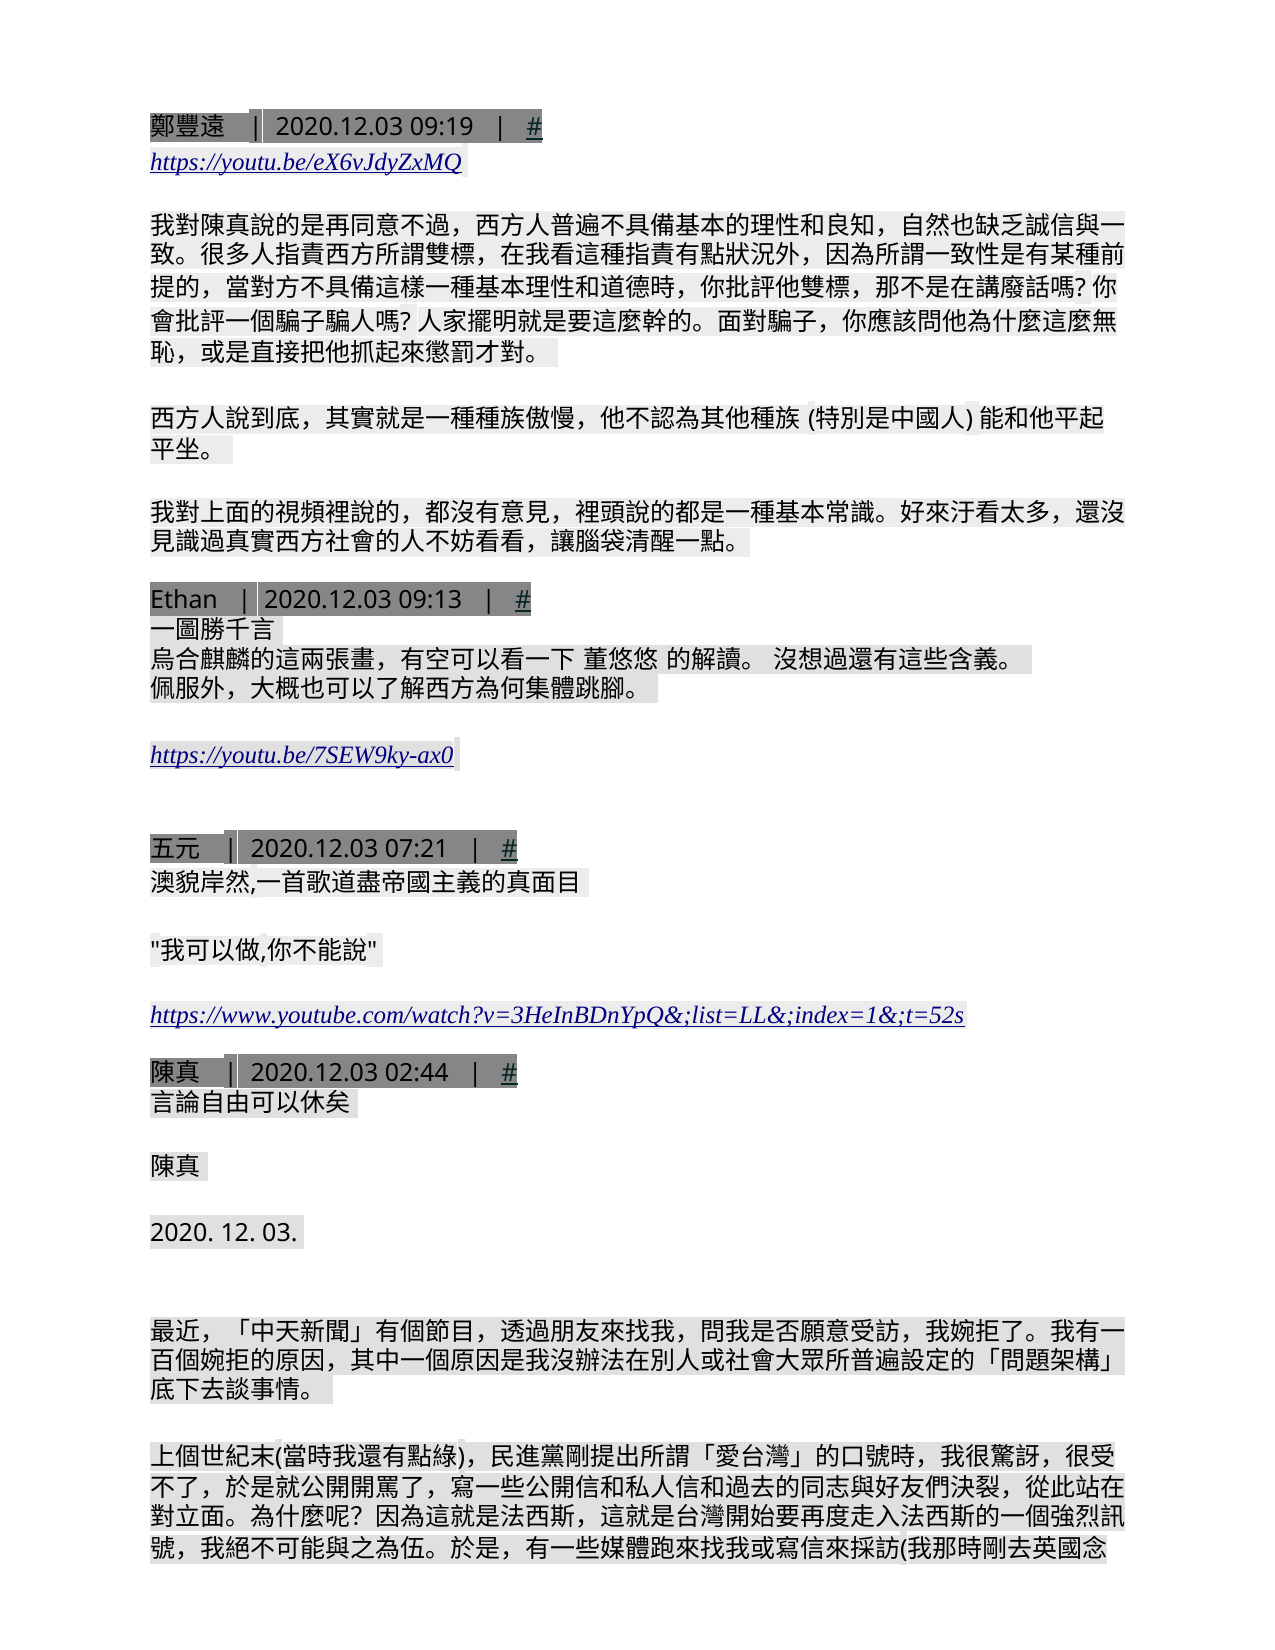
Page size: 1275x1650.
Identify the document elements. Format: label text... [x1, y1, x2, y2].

text Ethan | 2020.12.03 09:13 | # [150, 582, 1125, 616]
text 五元 | 2020.12.03 07:21 | # [150, 830, 1125, 864]
text 陳真 | 2020.12.03 02:44 | # [150, 1054, 1125, 1088]
text 澳貌岸然,一首歌道盡帝國主義的真面目 "我可以做,你不能說" https://www.youtube.com/watch?v=3HeInBDnYpQ&;list=LL&;index=1&;t=52s [150, 864, 1125, 1029]
text 言論自由可以休矣 陳真 2020. 12. 03. 最近，「中天新聞」有個節目，透過朋友來找我，問我是否願意受訪，我婉拒了。我有一百個婉拒的原因，其中一個原因是我沒辦法在別人或社會大眾所普遍設定的「問題架構」底下去談事情。 上個世紀末(當時我還有點綠)，民進黨剛提出所謂「愛台灣」的口號時，我很驚訝，很受不了，於是就公開開罵了，寫一些公開信和私人信和過去的同志與好友們決裂，從此站在對立面。為什麼呢？因為這就是法西斯，這就是台灣開始要再度走入法西斯的一個強烈訊號，我絕不可能與之為伍。於是，有一些媒體跑來找我或寫信來採訪(我那時剛去英國念書)。 結果呢，採訪了半天，報導出來竟然變成是：「陳真表示，愛台灣應該要有各種不同方式；大家作法不同，但我們都是愛台灣。」他媽的我有這麼蠢嗎？我是在主張那樣一種低能反智的思維嗎？ 透過這個例子，我想說的是：「問題架構」很重要，它才是意義的來源；架構不同，意義也就截然不同。 我不知道「中天」要採訪我什麼，倘若是有關「中天被關台」的事，我大概能想像，一般人大概又要說些什麼「監督政府」或什麼「言論自由」之類的主流蠢話了。人們要這麼想事情，我沒辦法，但那畢竟不是我的想法。 我從來沒有要「監督」什麼「政府」，我沒那麼蠢；我更不相信什麼言論自由。 我不敢說我懂得全世界，但我至少懂得西方，懂得東方，懂得世界上一些主要國家的政治與社會運作方式；除了香港做為一個「不設防的城市」算是個不幸的例外之外，我從未見過哪個社會或國家有什麼言論自由可言。 特別是我十分熟悉的英國或歐洲，言論自由就像鬼一樣，從未有人見過；我只見過這些國家滴水不漏的思想控制與言論管制。哪個國家在這一點上放鬆，或是被敵人給滲透入侵、掌控了教育與話語權或NGO，那它就會像香港或中東許多國家那樣，成為敵人的囊中物，隨時都有可能陷入恐怖的血腥動亂或戰亂。 人渣黨雖然到處是人渣，但人渣並不笨，他們知道如何鬥爭，如何傷害敵人，如何洗腦大眾。重點是：就讓他們儘管去做他們想做的吧！我們當然很不爽，但也只能訴諸自己培養更大的能力去打倒他們，而不是進行什麼「言論自由」的道德勸說。最好是將來能夠把人渣們統統繩之以法，該關的關，該槍斃的槍斃，而不是跟人渣們講什麼言論自由或什麼監督政府，那真的是太蠢了。 人渣們自然就會去做他們想做的，而我們也一樣，儘管去做我們該做的，比方說報社電視台等媒體，財力夠，那就應該盡全力去調查揭發弊案。你該做的是打擊敵人，打擊惡行，把敵人惡棍給打倒，而不是很沒出息地去跟敵人懇求什麼言論自由。 哪天，當我們成為勝王敗寇之勝者一方時，拜託大家腦筋清醒一點，多多向西方看齊，學學人家西方國家如何洗腦，如何消滅異己，如何監視每個人的一舉一動一言一行，如何滴水不漏地控制言論與管控思想，那才是政治的真實樣貌。 這當然不是真理，不是社會發展的必然或應然途徑，但它至少是在可預見的將來之中，社會發展與政治角力 (如果鬥爭一詞太難聽的話) 的前提要件。 我並不是贊成關中天，但我也不反對。這意思是說，就像在戰場上，我當然不會贊成我方人員被殺，但我也不會說我反對，因為它跟贊成或反對無關，它就只是一種舉世皆然、西方尤烈的鬥爭本質與社會發展常態。 越是所謂民主國家，言論控制與思想管制與洗腦以及人民監控得越是滴水不漏；信不信你每天小了幾次便、寫過多少情書CIA都知道，如果它想知道的話。在西方社會，不信你去街頭上或網路上或生活中與工作上，表演一下不符合主流思想的言論自由讓我看看，說幾句政治不正確的話給大家聽聽，或是組織一個反政府的社運團體試試，看看你會得到什麼樣的後果。 哪天，當我們成為勝王敗寇之勝者一方時，拜託大家腦筋清醒一點，多多向西方看齊，多多跟人渣黨學學，像什麼自由時報、蘋果日報或什麼民視、三立，該關台的就要關，該改組的就要改組，根本就不應該容許那樣一種整天造謠抹黑、鼓吹族群仇恨的邪惡言論的存在。 我們應該向敵人學學如何全面洗腦，如何滴水不漏地管控言論與思想，但有一點我是無論如何都反對去學的，那就是造謠抹黑與撒謊。這是西方社會除了美元霸權、軍事與高科技之外，最厲害的一項致命武器：鋪天蓋地地造謠，妖魔化敵人。 我承認它效果非常好(看看美國近二十幾年來所藉以發動的無數侵略戰爭，就知道它的厲害)，但我認為這是一種病態，極其邪惡，對於人類長久的社會發展絕對是有害的。邪惡的東西就跟癌細胞一樣，短期內擴張生長能力很強，但它會有反噬效果，它終究會吞噬自身的基本理性與良知。 祖國之所以值得尊敬是因為，它在社會發展及國家崛起的過程中，始終堅持正直的方法與光明磊落的手段，而不是依靠下三濫的無數謊言造謠與抹黑；而西方國家卻恰恰相反，它幾乎沒有一句話是可信的。 [150, 1088, 1125, 1565]
text 鄭豐遠 | 2020.12.03 09:19 | # [150, 109, 1125, 143]
text 一圖勝千言 烏合麒麟的這兩張畫，有空可以看一下 董悠悠 的解讀。 沒想過還有這些含義。 佩服外，大概也可以了解西方為何集體跳腳。 https://youtu.be/7SEW9ky-ax0 [150, 616, 1125, 805]
text https://youtu.be/eX6vJdyZxMQ 我對陳真說的是再同意不過，西方人普遍不具備基本的理性和良知，自然也缺乏誠信與一致。很多人指責西方所謂雙標，在我看這種指責有點狀況外，因為所謂一致性是有某種前提的，當對方不具備這樣一種基本理性和道德時，你批評他雙標，那不是在講廢話嗎? 你會批評一個騙子騙人嗎? 人家擺明就是要這麼幹的。面對騙子，你應該問他為什麼這麼無恥，或是直接把他抓起來懲罰才對。 西方人說到底，其實就是一種種族傲慢，他不認為其他種族 (特別是中國人) 能和他平起平坐。 我對上面的視頻裡說的，都沒有意見，裡頭說的都是一種基本常識。好來汙看太多，還沒見識過真實西方社會的人不妨看看，讓腦袋清醒一點。 [150, 143, 1125, 557]
